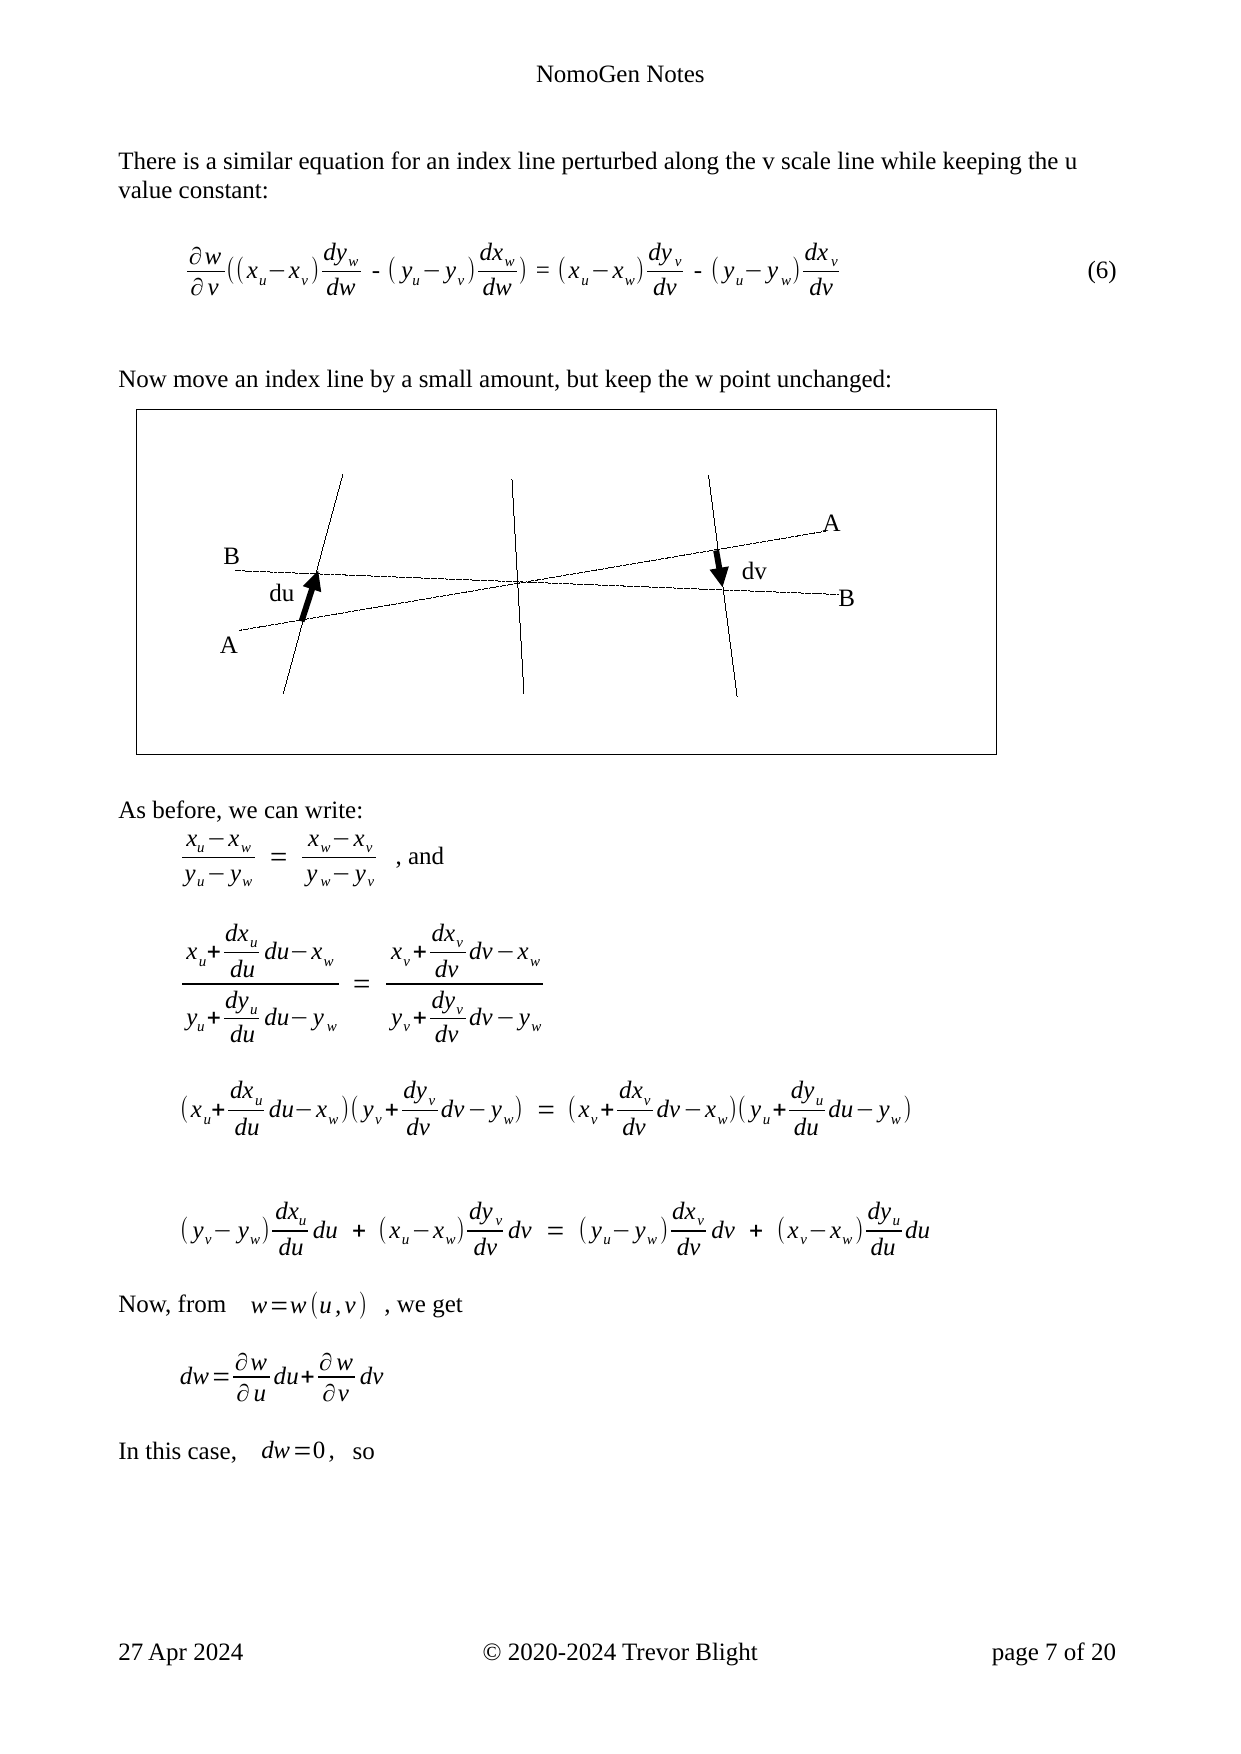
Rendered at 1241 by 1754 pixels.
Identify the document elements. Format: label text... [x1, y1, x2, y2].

text As before, we can write: [118, 795, 1122, 824]
table_header [118, 232, 1010, 307]
text In this case, so [118, 1436, 1122, 1465]
table_header (6) [1010, 232, 1122, 307]
text Now, from , we get [118, 1289, 1122, 1319]
text Now move an index line by a small amount, but keep the w point unchanged: [118, 364, 1122, 393]
text , and [162, 824, 1122, 890]
text There is a similar equation for an index line perturbed along the v scale line while keeping the u value constant: [118, 146, 1122, 203]
